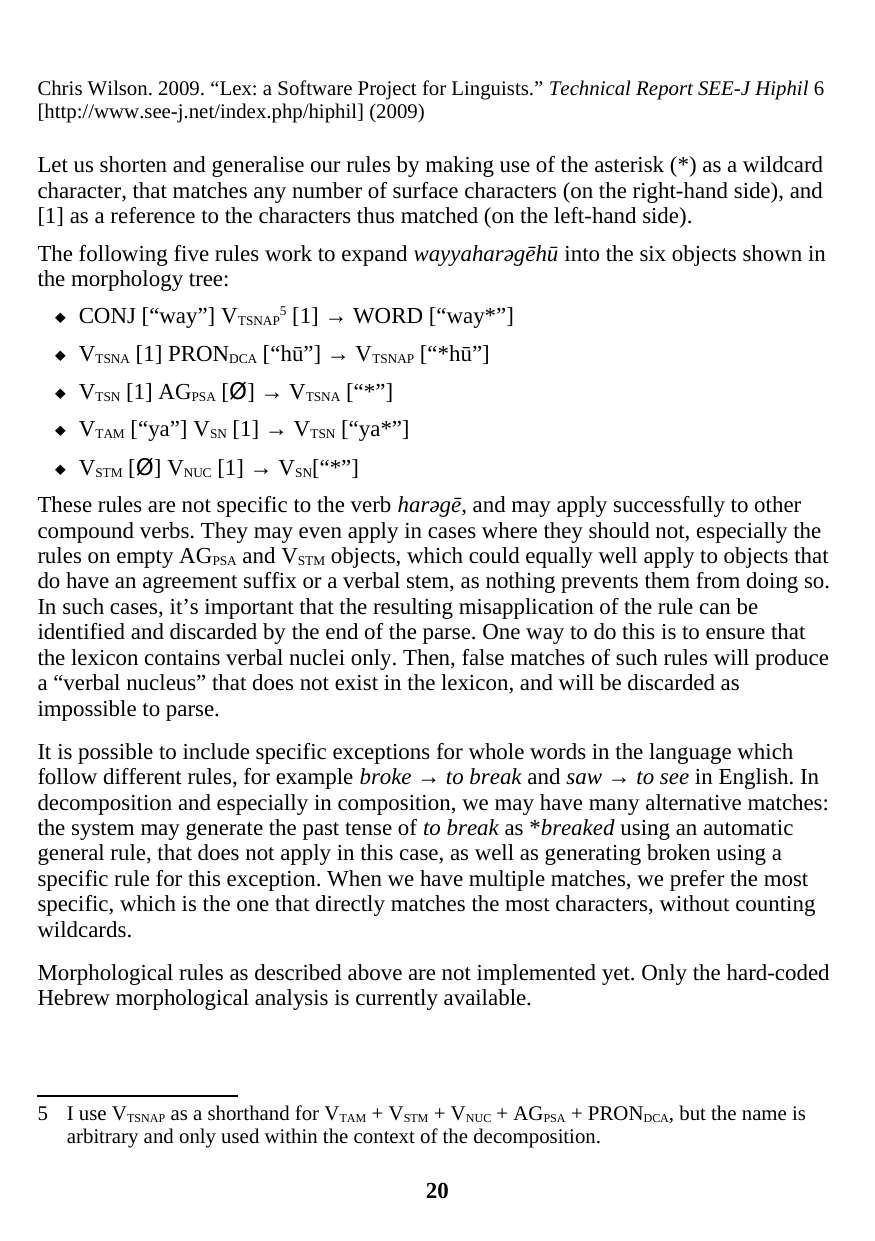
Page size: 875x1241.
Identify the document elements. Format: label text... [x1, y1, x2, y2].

text The following five rules work to expand wayyaharəgēhū into the six objects shown in the morphology tree: [37, 241, 837, 291]
list VTSN [1] AGPSA [Ø] → VTSNA [“*”] [55, 378, 837, 404]
list I use VTSNAP as a shorthand for VTAM + VSTM + VNUC + AGPSA + PRONDCA, but the name is arbitrary and only used within the context of the decomposition. [37, 1102, 837, 1148]
text Morphological rules as described above are not implemented yet. Only the hard-coded Hebrew morphological analysis is currently available. [37, 960, 837, 1011]
list VTAM [“ya”] VSN [1] → VTSN [“ya*”] [55, 416, 837, 442]
list VSTM [Ø] VNUC [1] → VSN[“*”] [55, 454, 837, 480]
text These rules are not specific to the verb harəgē, and may apply successfully to other compound verbs. They may even apply in cases where they should not, especially the rules on empty AGPSA and VSTM objects, which could equally well apply to objects that do have an agreement suffix or a verbal stem, as nothing prevents them from doing so. In such cases, it’s important that the resulting misapplication of the rule can be identified and discarded by the end of the parse. One way to do this is to ensure that the lexicon contains verbal nuclei only. Then, false matches of such rules will produce a “verbal nucleus” that does not exist in the lexicon, and will be discarded as impossible to parse. [37, 492, 837, 721]
list CONJ [“way”] VTSNAP [1] → WORD [“way*”] [55, 303, 837, 329]
text It is possible to include specific exceptions for whole words in the language which follow different rules, for example broke → to break and saw → to see in English. In decomposition and especially in composition, we may have many alternative matches: the system may generate the past tense of to break as *breaked using an automatic general rule, that does not apply in this case, as well as generating broken using a specific rule for this exception. When we have multiple matches, we prefer the most specific, which is the one that directly matches the most characters, without counting wildcards. [37, 739, 837, 942]
text Let us shorten and generalise our rules by making use of the asterisk (*) as a wildcard character, that matches any number of surface characters (on the right-hand side), and [1] as a reference to the characters thus matched (on the left-hand side). [37, 152, 837, 229]
list VTSNA [1] PRONDCA [“hū”] → VTSNAP [“*hū”] [55, 341, 837, 366]
